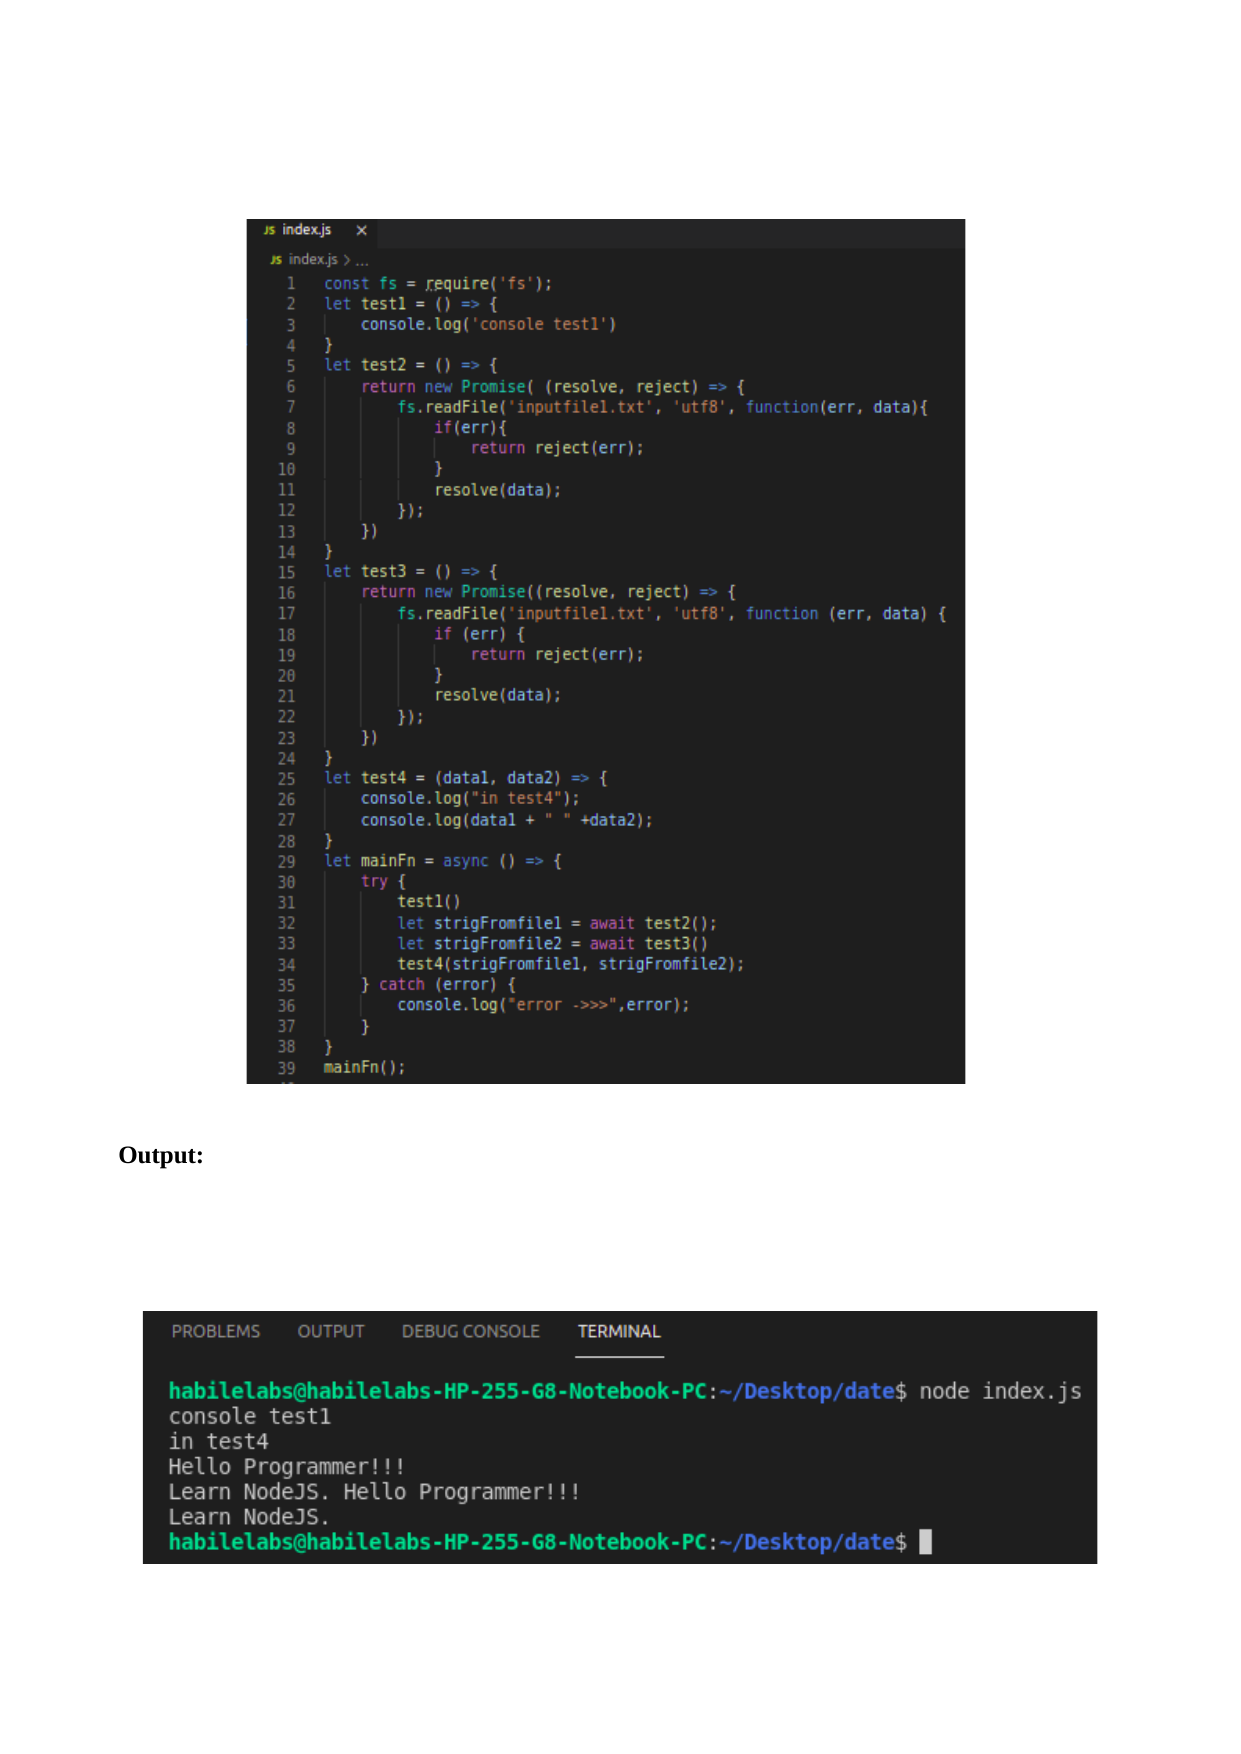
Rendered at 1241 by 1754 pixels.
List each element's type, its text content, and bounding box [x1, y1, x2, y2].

picture [246, 219, 966, 1084]
text Output: [118, 1140, 1122, 1168]
picture [142, 1311, 1098, 1564]
